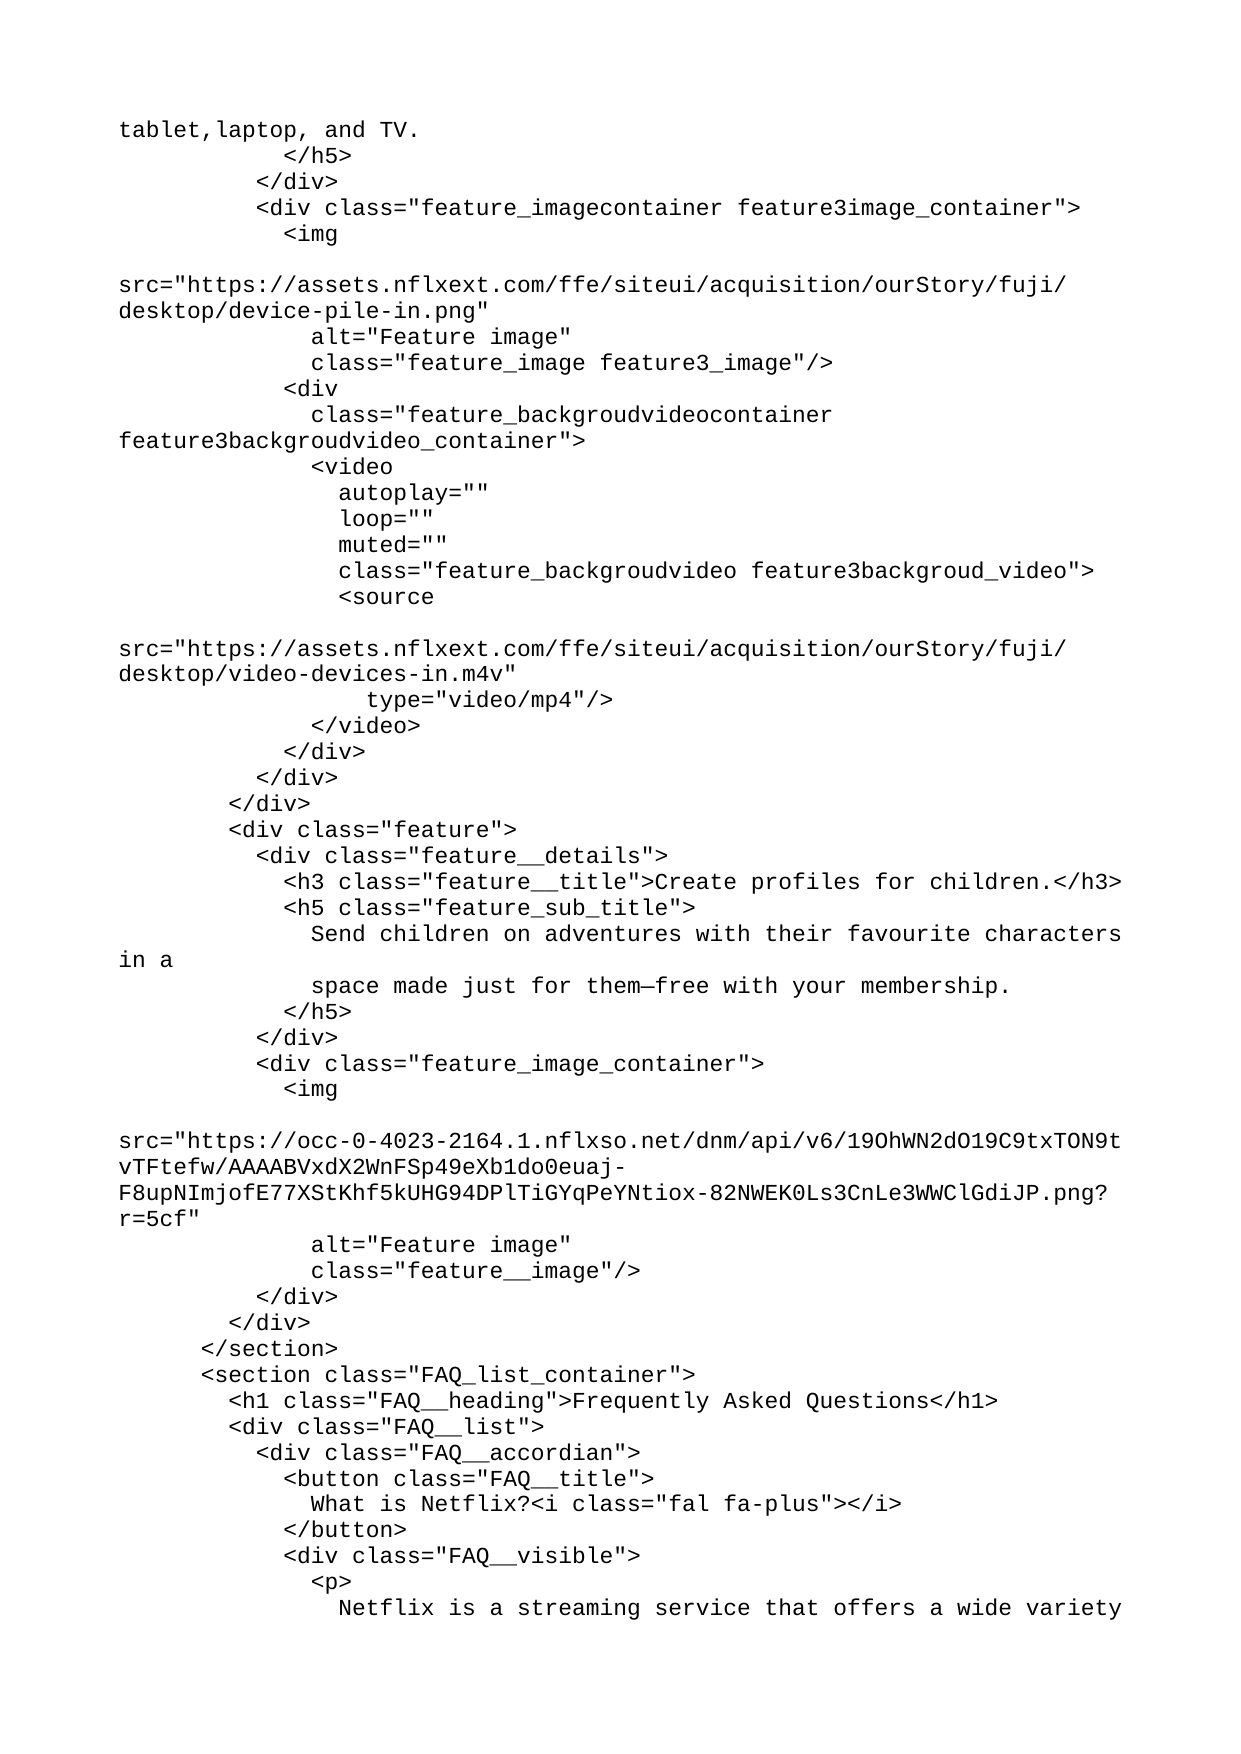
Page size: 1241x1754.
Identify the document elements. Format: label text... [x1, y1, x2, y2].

text autoplay="" [118, 481, 1122, 507]
text <div class="feature"> [118, 818, 1122, 844]
text </div> [118, 741, 1122, 767]
text <source [118, 585, 1122, 611]
text <div [118, 377, 1122, 403]
text </section> [118, 1337, 1122, 1363]
text <div class="feature_imagecontainer feature3image_container"> [118, 196, 1122, 222]
text <div class="feature__details"> [118, 844, 1122, 870]
text <button class="FAQ__title"> [118, 1467, 1122, 1493]
text class="feature_image feature3_image"/> [118, 352, 1122, 377]
text </div> [118, 1311, 1122, 1337]
text <h1 class="FAQ__heading">Frequently Asked Questions</h1> [118, 1389, 1122, 1415]
text <img [118, 1078, 1122, 1104]
text </h5> [118, 144, 1122, 170]
text loop="" [118, 507, 1122, 533]
text Netflix is a streaming service that offers a wide variety [118, 1597, 1122, 1622]
text <div class="feature_image_container"> [118, 1052, 1122, 1078]
text </button> [118, 1519, 1122, 1545]
text </div> [118, 170, 1122, 196]
text class="feature_backgroudvideo feature3backgroud_video"> [118, 559, 1122, 585]
text muted="" [118, 533, 1122, 559]
text <video [118, 455, 1122, 481]
text alt="Feature image" [118, 326, 1122, 352]
text <h5 class="feature_sub_title"> [118, 896, 1122, 922]
text </div> [118, 1026, 1122, 1052]
text <div class="FAQ__visible"> [118, 1545, 1122, 1571]
text type="video/mp4"/> [118, 689, 1122, 715]
text space made just for them—free with your membership. [118, 974, 1122, 1000]
text class="feature__image"/> [118, 1259, 1122, 1285]
text What is Netflix?<i class="fal fa-plus"></i> [118, 1493, 1122, 1519]
text </div> [118, 792, 1122, 818]
text Send children on adventures with their favourite characters in a [118, 922, 1122, 974]
text src="https://occ-0-4023-2164.1.nflxso.net/dnm/api/v6/19OhWN2dO19C9txTON9tvTFtefw/AAAABVxdX2WnFSp49eXb1do0euaj-F8upNImjofE77XStKhf5kUHG94DPlTiGYqPeYNtiox-82NWEK0Ls3CnLe3WWClGdiJP.png?r=5cf" [118, 1104, 1122, 1233]
text <div class="FAQ__list"> [118, 1415, 1122, 1441]
text src="https://assets.nflxext.com/ffe/siteui/acquisition/ourStory/fuji/desktop/video-devices-in.m4v" [118, 611, 1122, 689]
text src="https://assets.nflxext.com/ffe/siteui/acquisition/ourStory/fuji/desktop/device-pile-in.png" [118, 248, 1122, 326]
text <img [118, 222, 1122, 248]
text </h5> [118, 1000, 1122, 1026]
text </div> [118, 1285, 1122, 1311]
text </video> [118, 715, 1122, 741]
text <p> [118, 1571, 1122, 1597]
text <section class="FAQ_list_container"> [118, 1363, 1122, 1389]
text <h3 class="feature__title">Create profiles for children.</h3> [118, 870, 1122, 896]
text <div class="FAQ__accordian"> [118, 1441, 1122, 1467]
text class="feature_backgroudvideocontainer feature3backgroudvideo_container"> [118, 403, 1122, 455]
text </div> [118, 767, 1122, 792]
text alt="Feature image" [118, 1233, 1122, 1259]
text tablet,laptop, and TV. [118, 118, 1122, 144]
